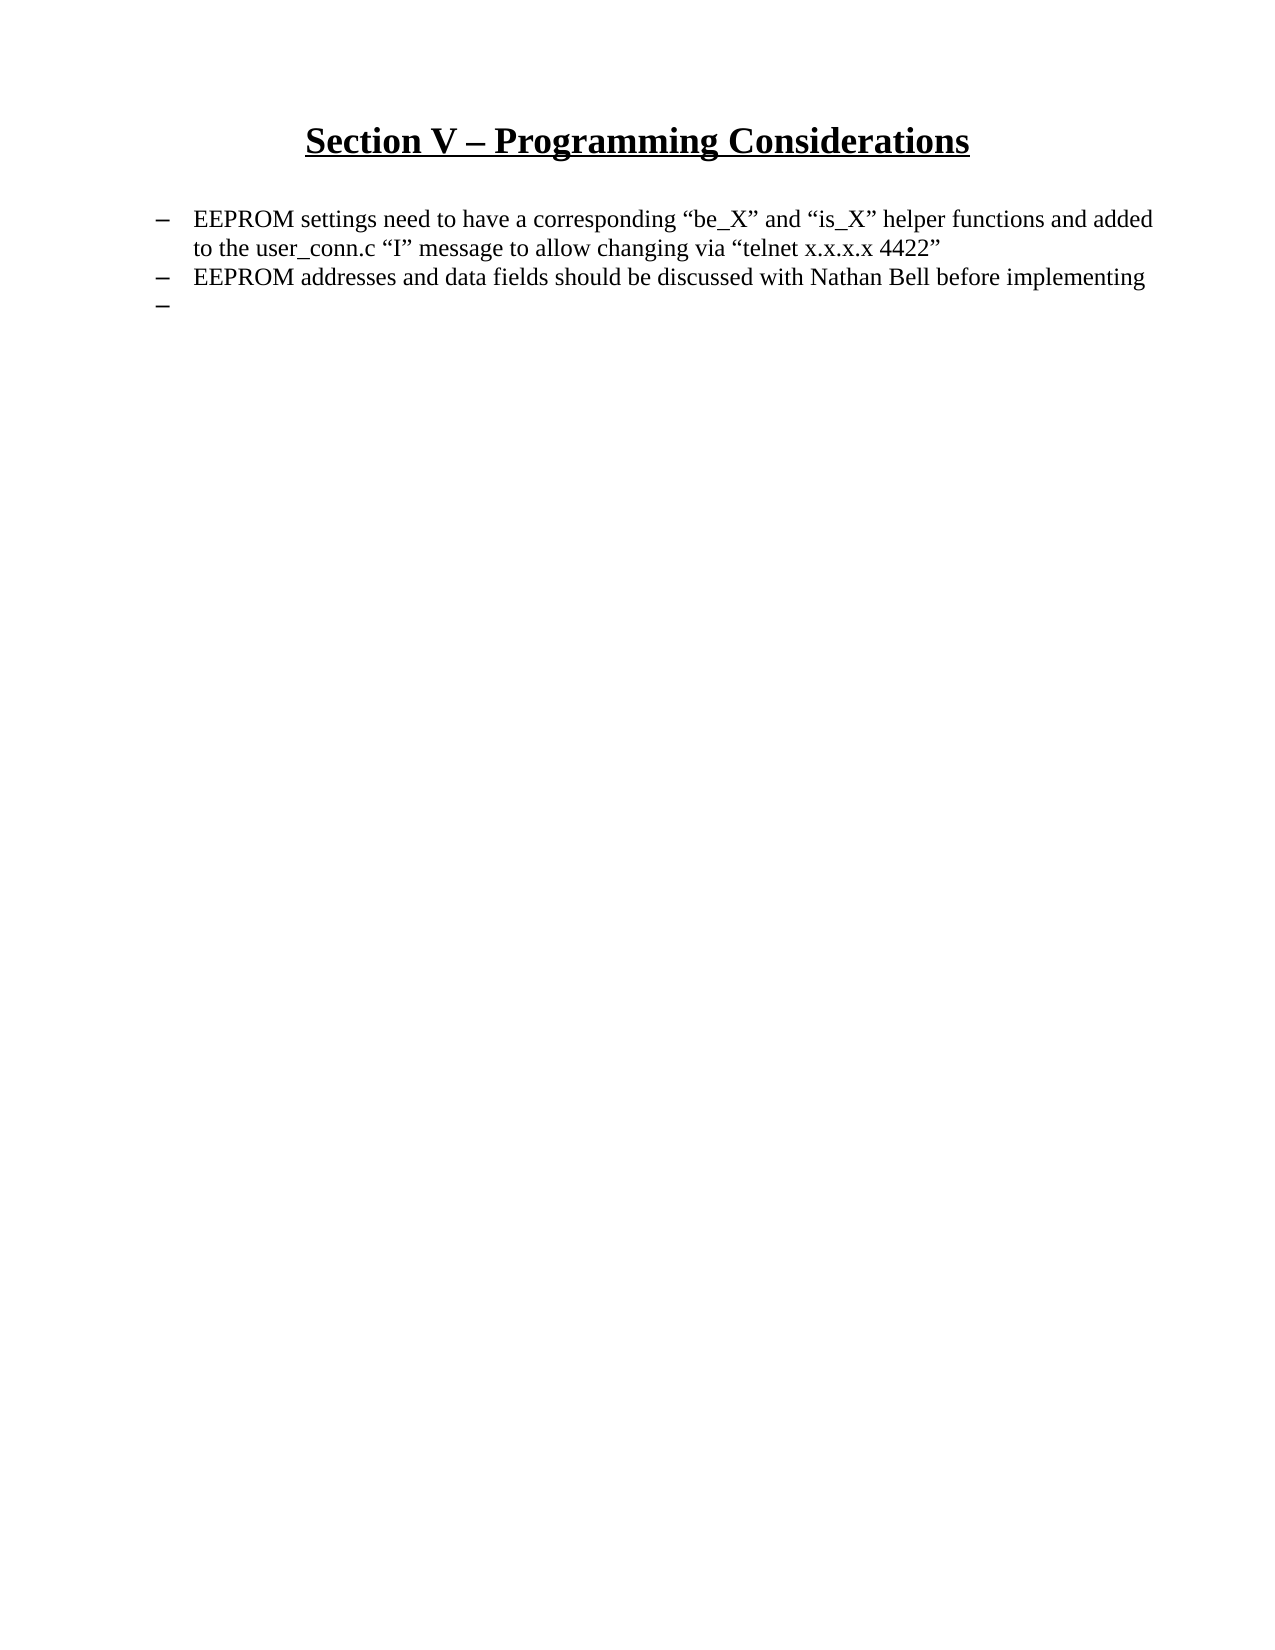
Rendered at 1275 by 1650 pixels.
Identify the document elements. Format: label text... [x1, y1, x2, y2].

list EEPROM addresses and data fields should be discussed with Nathan Bell before implementing [156, 262, 1157, 291]
list EEPROM settings need to have a corresponding “be_X” and “is_X” helper functions and added to the user_conn.c “I” message to allow changing via “telnet x.x.x.x 4422” [156, 204, 1157, 262]
text Section V – Programming Considerations [118, 118, 1157, 161]
